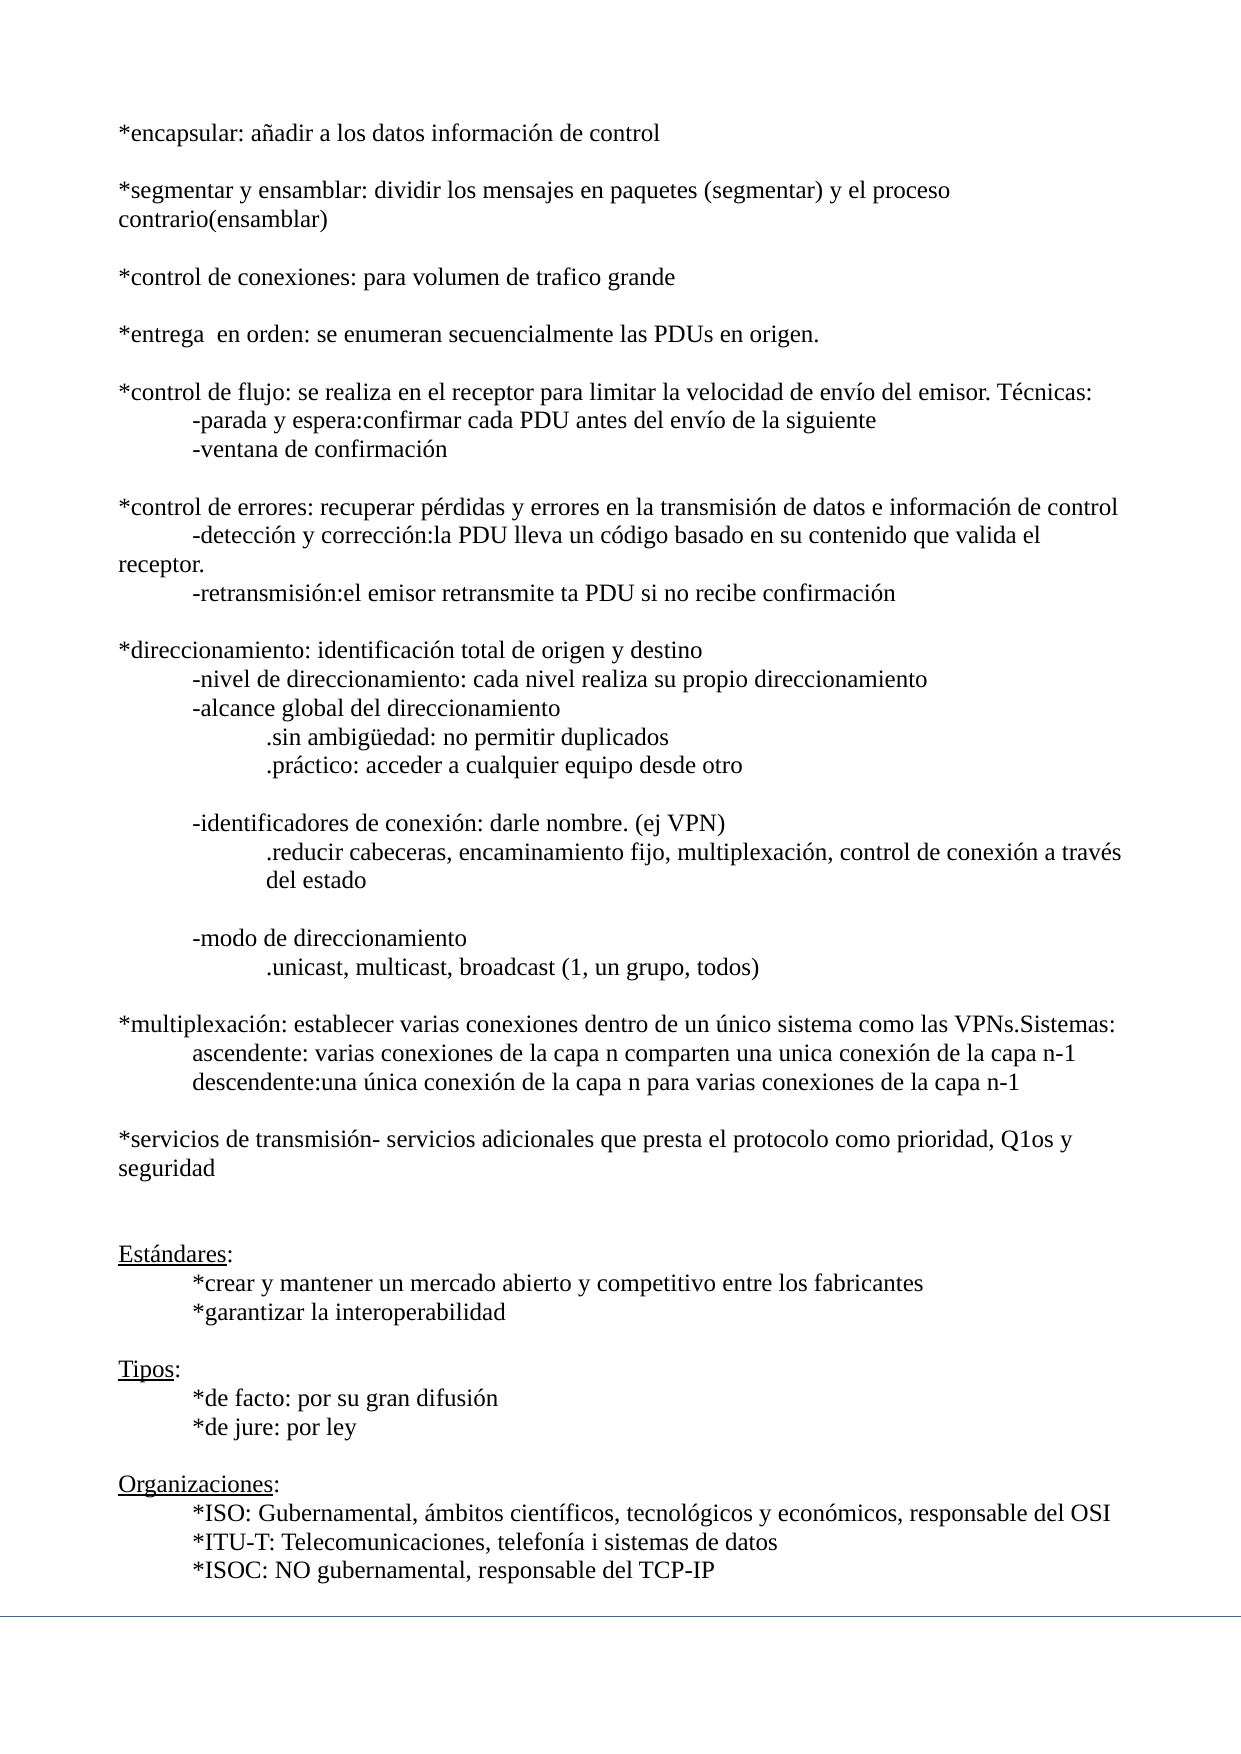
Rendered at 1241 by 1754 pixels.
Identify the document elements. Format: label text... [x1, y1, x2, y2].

text *ISO: Gubernamental, ámbitos científicos, tecnológicos y económicos, responsable del OSI [118, 1498, 1122, 1527]
text -identificadores de conexión: darle nombre. (ej VPN) [118, 808, 1122, 837]
text -retransmisión:el emisor retransmite ta PDU si no recibe confirmación [118, 578, 1122, 607]
text -nivel de direccionamiento: cada nivel realiza su propio direccionamiento [118, 664, 1122, 693]
text -parada y espera:confirmar cada PDU antes del envío de la siguiente [118, 406, 1122, 434]
text Tipos: [118, 1354, 1122, 1383]
text .reducir cabeceras, encaminamiento fijo, multiplexación, control de conexión a través del estado [118, 837, 1122, 894]
text *segmentar y ensamblar: dividir los mensajes en paquetes (segmentar) y el proceso contrario(ensamblar) [118, 176, 1122, 233]
text descendente:una única conexión de la capa n para varias conexiones de la capa n-1 [118, 1067, 1122, 1096]
text *encapsular: añadir a los datos información de control [118, 118, 1122, 147]
text -alcance global del direccionamiento [118, 693, 1122, 722]
text *direccionamiento: identificación total de origen y destino [118, 636, 1122, 664]
text -modo de direccionamiento [118, 923, 1122, 952]
text *crear y mantener un mercado abierto y competitivo entre los fabricantes [118, 1268, 1122, 1297]
text *control de conexiones: para volumen de trafico grande [118, 262, 1122, 291]
text *multiplexación: establecer varias conexiones dentro de un único sistema como las VPNs.Sistemas: [118, 1009, 1122, 1038]
text -ventana de confirmación [118, 434, 1122, 463]
text *garantizar la interoperabilidad [118, 1297, 1122, 1326]
text ascendente: varias conexiones de la capa n comparten una unica conexión de la capa n-1 [118, 1038, 1122, 1067]
text *de facto: por su gran difusión [118, 1383, 1122, 1412]
text -detección y corrección:la PDU lleva un código basado en su contenido que valida el receptor. [118, 521, 1122, 578]
text *ITU-T: Telecomunicaciones, telefonía i sistemas de datos [118, 1527, 1122, 1556]
text *control de flujo: se realiza en el receptor para limitar la velocidad de envío del emisor. Técnicas: [118, 377, 1122, 406]
text *de jure: por ley [118, 1412, 1122, 1441]
text Estándares: [118, 1239, 1122, 1268]
text .unicast, multicast, broadcast (1, un grupo, todos) [118, 952, 1122, 981]
text Organizaciones: [118, 1469, 1122, 1498]
text *entrega en orden: se enumeran secuencialmente las PDUs en origen. [118, 319, 1122, 348]
text .sin ambigüedad: no permitir duplicados [118, 722, 1122, 751]
text *ISOC: NO gubernamental, responsable del TCP-IP [118, 1556, 1122, 1584]
text *servicios de transmisión- servicios adicionales que presta el protocolo como prioridad, Q1os y seguridad [118, 1124, 1122, 1182]
text .práctico: acceder a cualquier equipo desde otro [118, 751, 1122, 779]
text *control de errores: recuperar pérdidas y errores en la transmisión de datos e información de control [118, 492, 1122, 521]
